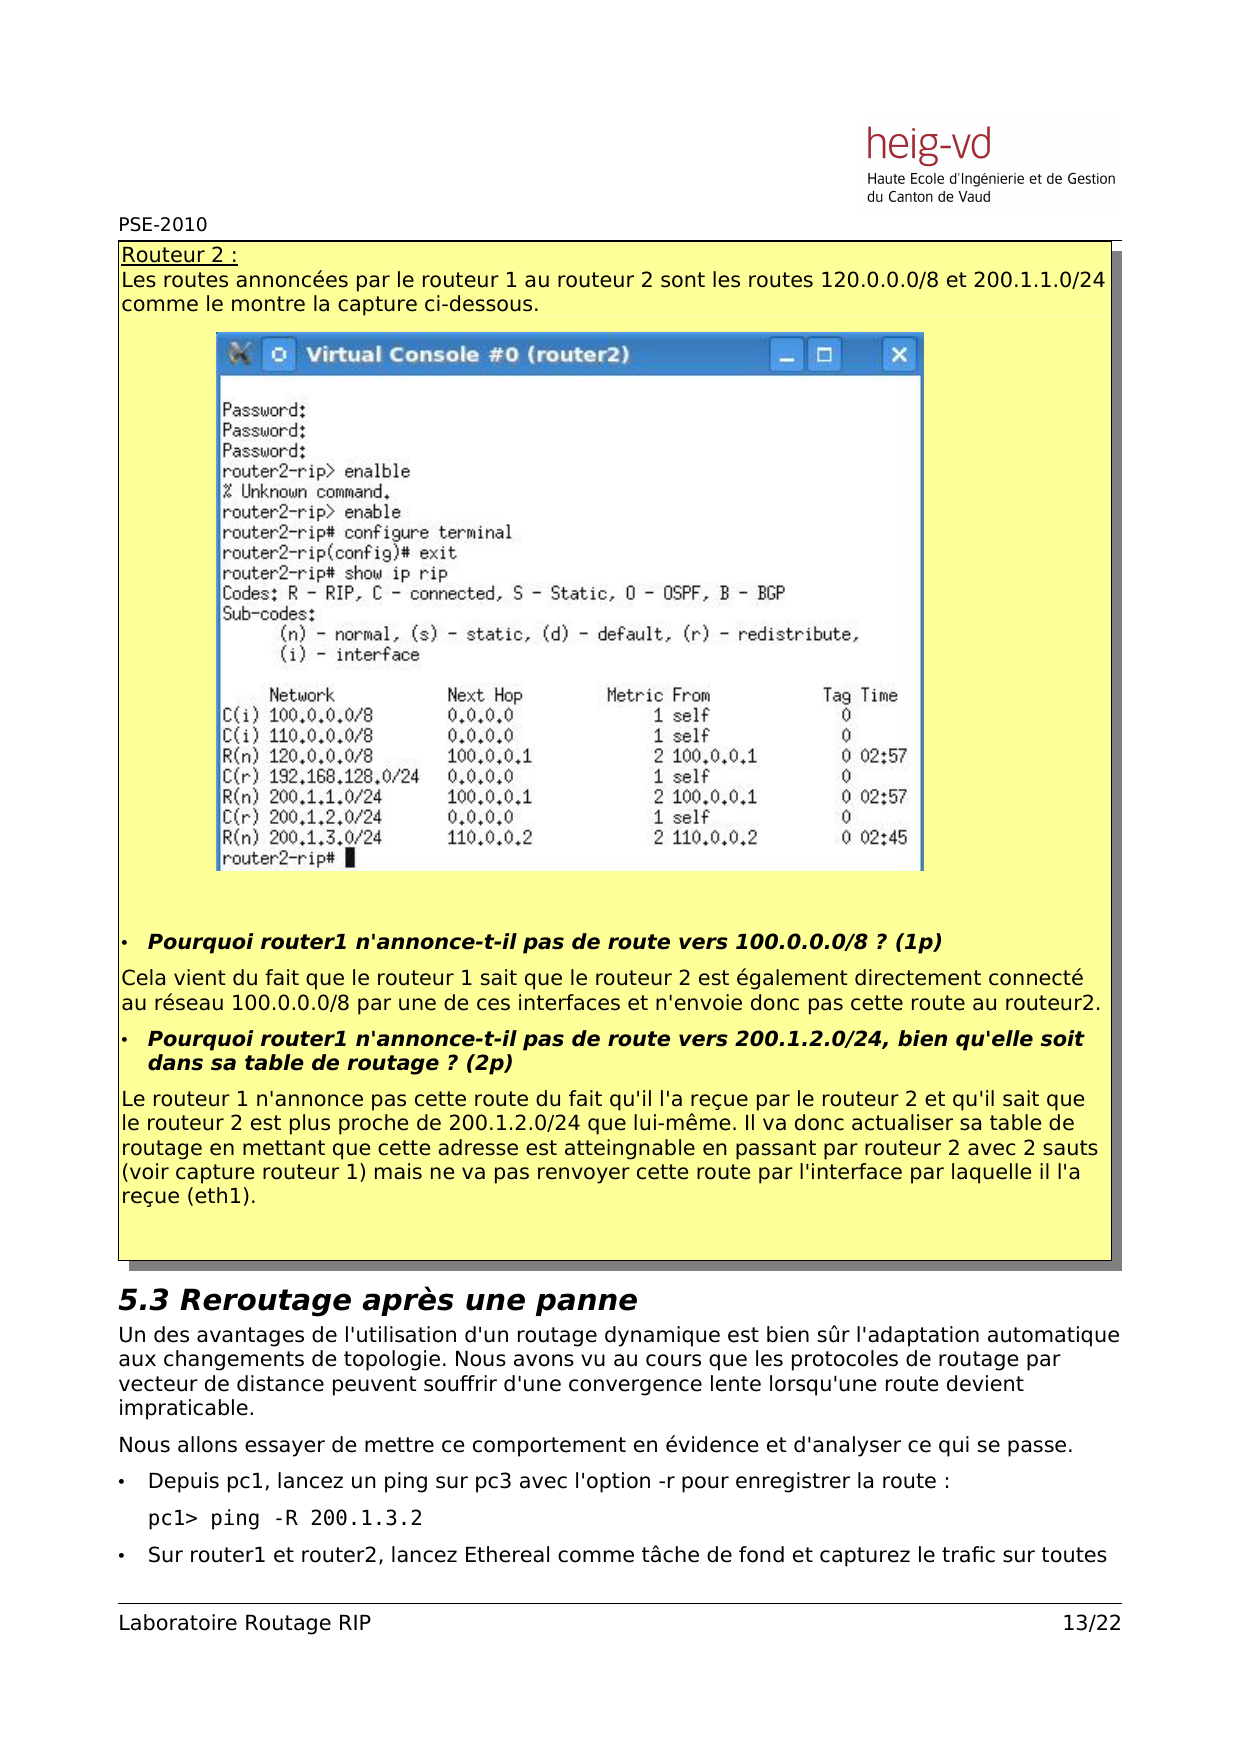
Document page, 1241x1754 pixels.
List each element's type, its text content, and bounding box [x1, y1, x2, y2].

list Pourquoi router1 n'annonce-t-il pas de route vers 200.1.2.0/24, bien qu'elle soit dans sa table de routage ? (2p) [119, 1024, 1111, 1075]
picture [860, 118, 1121, 212]
list Depuis pc1, lancez un ping sur pc3 avec l'option -r pour enregistrer la route : [118, 1469, 1122, 1494]
text Les routes annoncées par le routeur 1 au routeur 2 sont les routes 120.0.0.0/8 et 200.1.1.0/24 comme le montre la capture ci-dessous. [119, 265, 1111, 313]
list Sur router1 et router2, lancez Ethereal comme tâche de fond et capturez le trafic sur toutes [118, 1543, 1122, 1567]
subtitle Reroutage après une panne [118, 1283, 1122, 1317]
text Le routeur 1 n'annonce pas cette route du fait qu'il l'a reçue par le routeur 2 et qu'il sait que le routeur 2 est plus proche de 200.1.2.0/24 que lui-même. Il va donc actualiser sa table de routage en mettant que cette adresse est atteingnable en passant par routeur 2 avec 2 sauts (voir capture routeur 1) mais ne va pas renvoyer cette route par l'interface par laquelle il l'a reçue (eth1). [119, 1084, 1111, 1205]
text Routeur 2 : [119, 242, 1111, 265]
picture [216, 332, 924, 871]
text Nous allons essayer de mettre ce comportement en évidence et d'analyser ce qui se passe. [118, 1433, 1122, 1457]
text Cela vient du fait que le routeur 1 sait que le routeur 2 est également directement connecté au réseau 100.0.0.0/8 par une de ces interfaces et n'envoie donc pas cette route au routeur2. [119, 963, 1111, 1015]
list pc1> ping -R 200.1.3.2 [118, 1506, 1122, 1531]
text Un des avantages de l'utilisation d'un routage dynamique est bien sûr l'adaptation automatique aux changements de topologie. Nous avons vu au cours que les protocoles de routage par vecteur de distance peuvent souffrir d'une convergence lente lorsqu'une route devient impraticable. [118, 1323, 1122, 1420]
list Pourquoi router1 n'annonce-t-il pas de route vers 100.0.0.0/8 ? (1p) [119, 927, 1111, 955]
